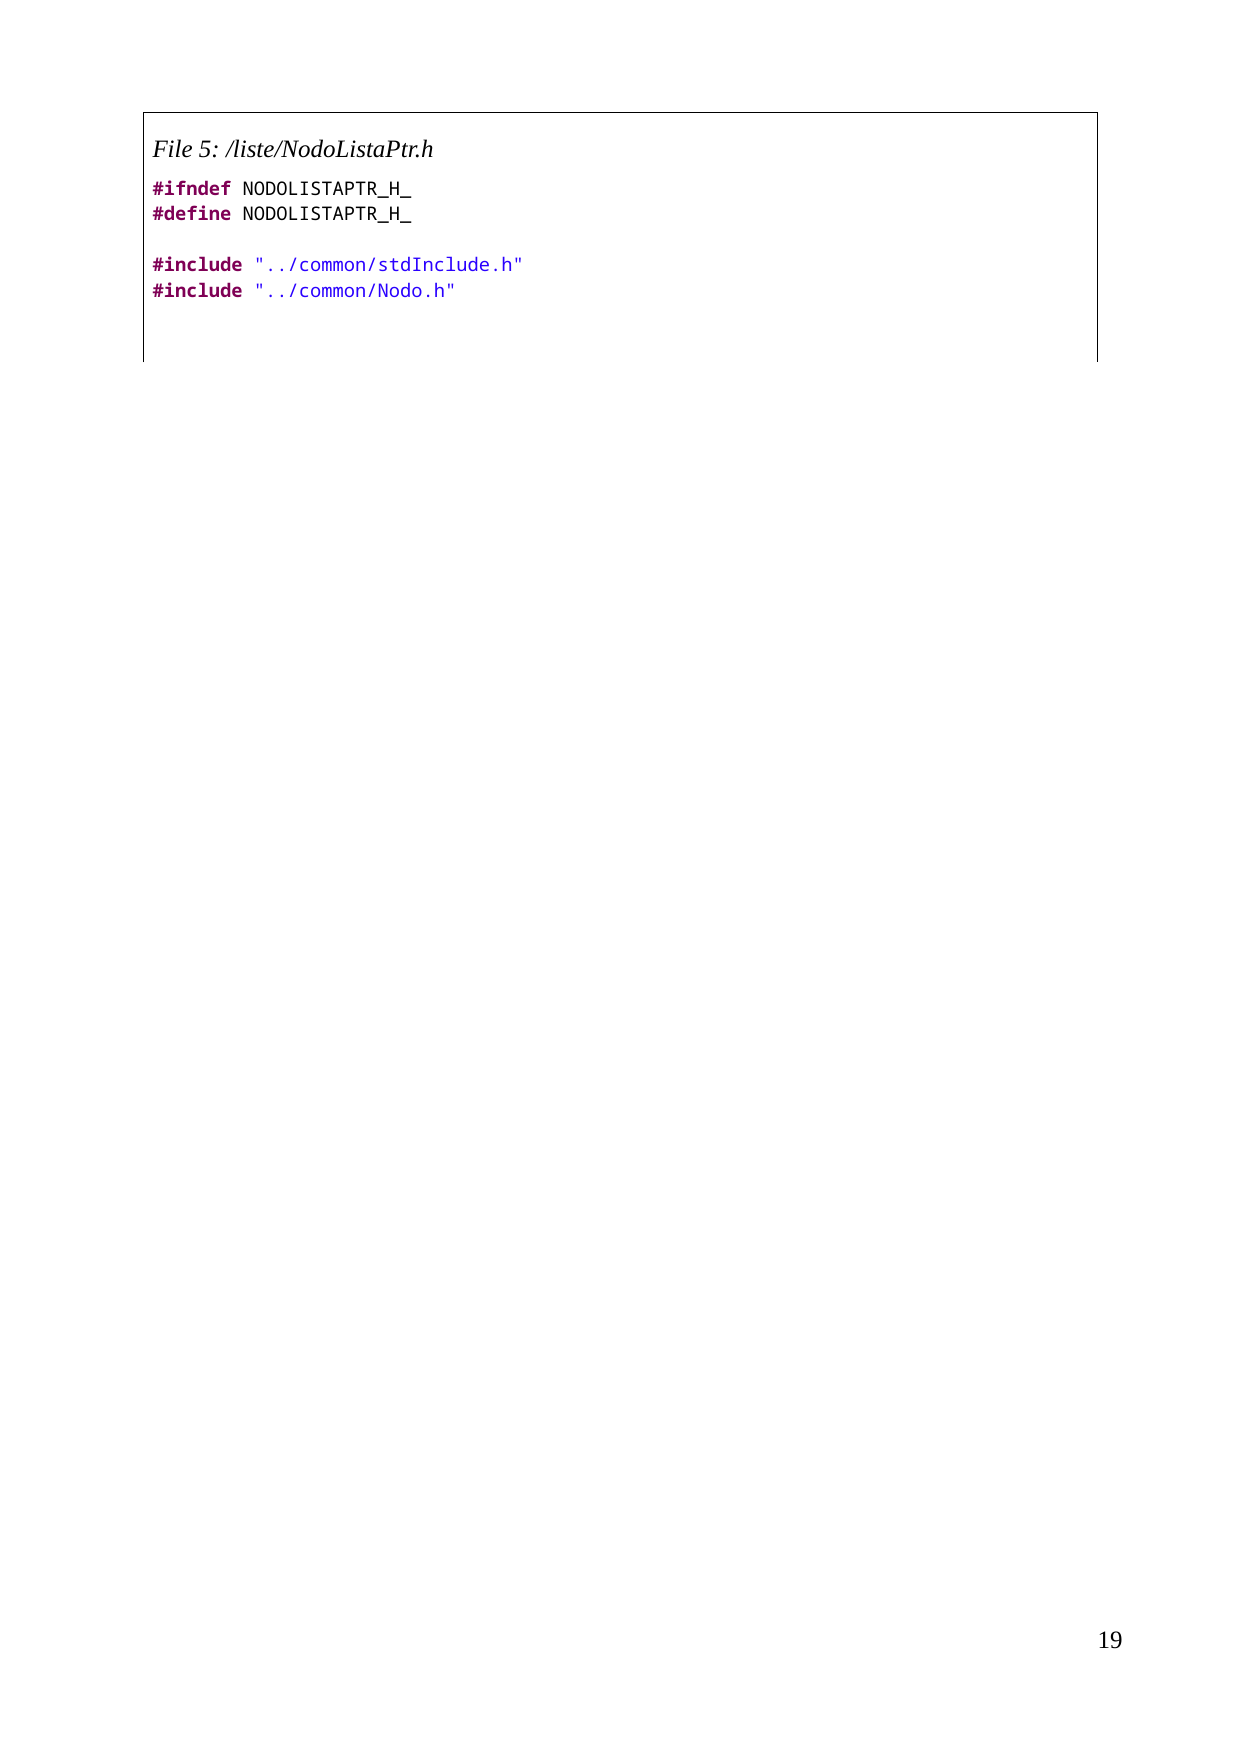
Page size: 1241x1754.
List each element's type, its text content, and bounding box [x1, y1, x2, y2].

text #define NODOLISTAPTR_H_ [152, 201, 1088, 226]
text #include "../common/Nodo.h" [152, 277, 1088, 303]
text File 5: /liste/NodoListaPtr.h [152, 134, 1088, 162]
text #include "../common/stdInclude.h" [152, 252, 1088, 277]
text #ifndef NODOLISTAPTR_H_ [152, 175, 1088, 201]
